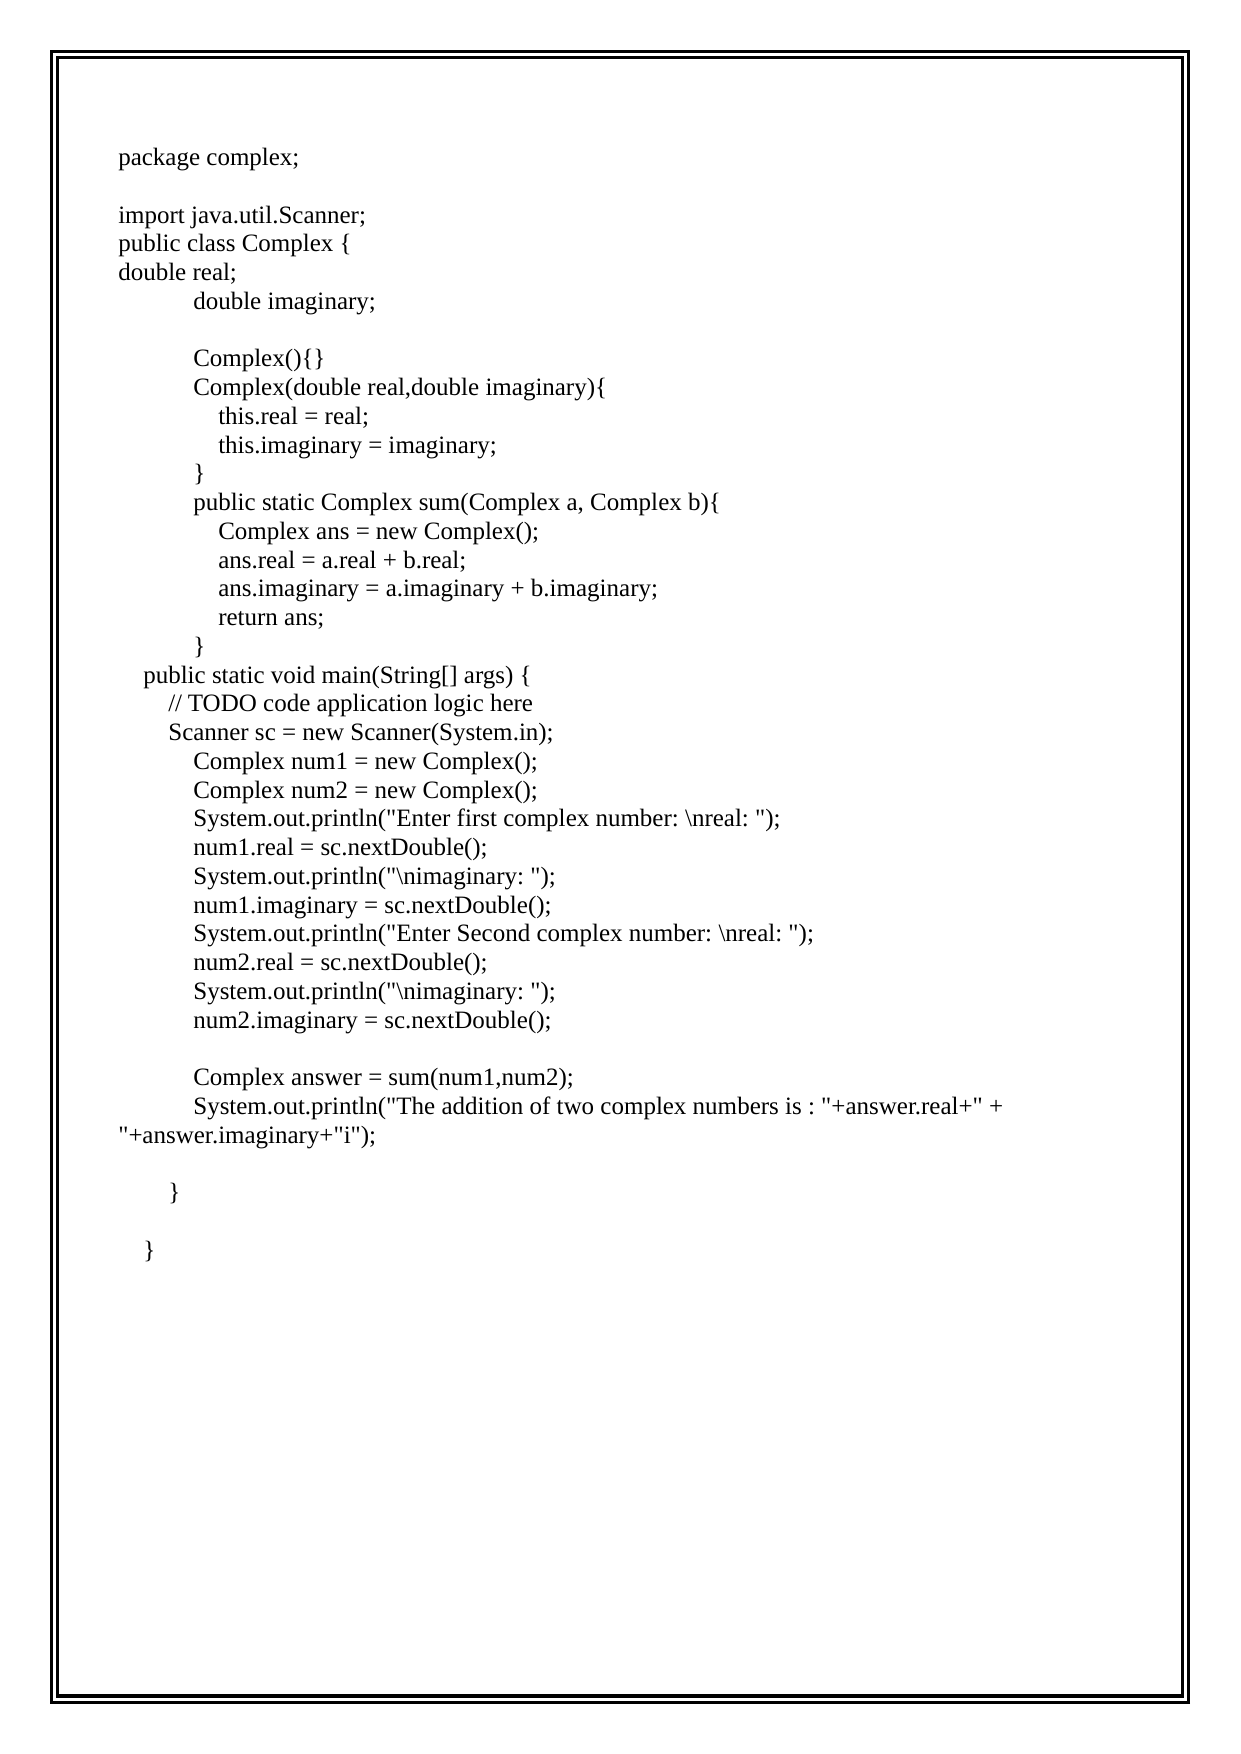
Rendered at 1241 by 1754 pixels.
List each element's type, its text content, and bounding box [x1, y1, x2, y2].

text num1.real = sc.nextDouble(); [118, 832, 1122, 861]
text this.real = real; [118, 401, 1122, 430]
text this.imaginary = imaginary; [118, 430, 1122, 458]
text System.out.println("Enter first complex number: \nreal: "); [118, 803, 1122, 832]
text num2.real = sc.nextDouble(); [118, 947, 1122, 976]
text Scanner sc = new Scanner(System.in); [118, 717, 1122, 746]
text System.out.println("\nimaginary: "); [118, 976, 1122, 1005]
text Complex(double real,double imaginary){ [118, 372, 1122, 401]
text public static Complex sum(Complex a, Complex b){ [118, 487, 1122, 516]
text Complex answer = sum(num1,num2); [118, 1062, 1122, 1091]
text package complex; [118, 142, 1122, 171]
text Complex num2 = new Complex(); [118, 775, 1122, 803]
text } [118, 1177, 1122, 1206]
text } [118, 458, 1122, 487]
text import java.util.Scanner; [118, 200, 1122, 228]
text double real; [118, 257, 1122, 286]
text Complex num1 = new Complex(); [118, 746, 1122, 775]
text ans.imaginary = a.imaginary + b.imaginary; [118, 573, 1122, 602]
text public static void main(String[] args) { [118, 660, 1122, 688]
text num2.imaginary = sc.nextDouble(); [118, 1005, 1122, 1033]
text // TODO code application logic here [118, 688, 1122, 717]
text } [118, 631, 1122, 660]
text return ans; [118, 602, 1122, 631]
text } [118, 1235, 1122, 1263]
text System.out.println("The addition of two complex numbers is : "+answer.real+" + "+answer.imaginary+"i"); [118, 1091, 1122, 1148]
text System.out.println("Enter Second complex number: \nreal: "); [118, 918, 1122, 947]
text public class Complex { [118, 228, 1122, 257]
text double imaginary; [118, 286, 1122, 315]
text Complex ans = new Complex(); [118, 516, 1122, 545]
text num1.imaginary = sc.nextDouble(); [118, 890, 1122, 918]
text System.out.println("\nimaginary: "); [118, 861, 1122, 890]
text ans.real = a.real + b.real; [118, 545, 1122, 573]
text Complex(){} [118, 343, 1122, 372]
